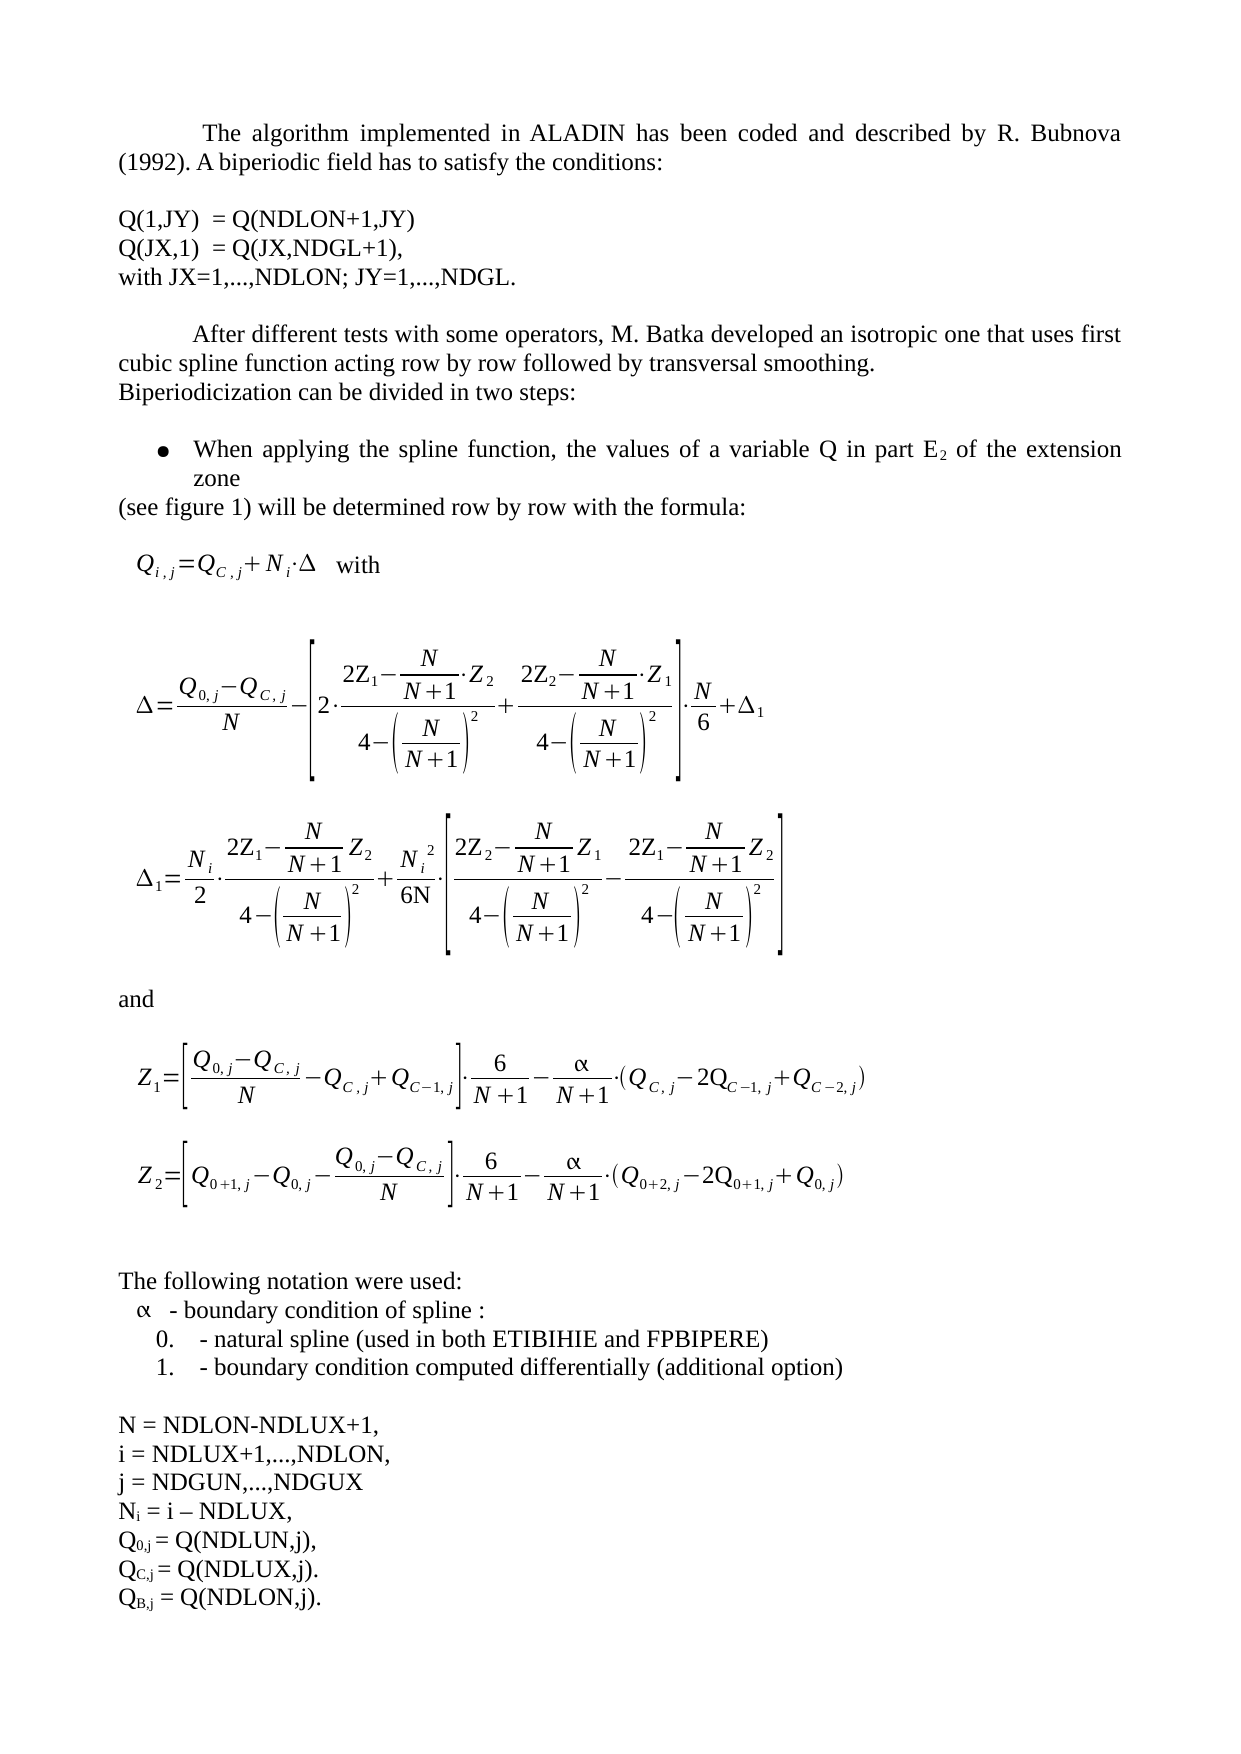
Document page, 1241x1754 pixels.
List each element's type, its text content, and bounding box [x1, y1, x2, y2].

text i = NDLUX+1,...,NDLON, [118, 1439, 1122, 1467]
text Biperiodicization can be divided in two steps: [118, 377, 1122, 406]
text Q(1,JY) = Q(NDLON+1,JY) [118, 204, 1122, 233]
text and [118, 984, 1122, 1013]
text QB,j = Q(NDLON,j). [118, 1582, 1122, 1611]
list When applying the spline function, the values of a variable Q in part E2 of the extension zone [156, 434, 1122, 492]
list - boundary condition computed differentially (additional option) [156, 1352, 1122, 1381]
list - natural spline (used in both ETIBIHIE and FPBIPERE) [156, 1324, 1122, 1352]
text (see figure 1) will be determined row by row with the formula: [118, 492, 1122, 521]
text QC,j = Q(NDLUX,j). [118, 1554, 1122, 1582]
text Ni = i – NDLUX, [118, 1496, 1122, 1525]
text - boundary condition of spline : [118, 1295, 1122, 1324]
text Q0,j = Q(NDLUN,j), [118, 1525, 1122, 1554]
text with JX=1,...,NDLON; JY=1,...,NDGL. [118, 262, 1122, 291]
text Q(JX,1) = Q(JX,NDGL+1), [118, 233, 1122, 262]
text with [118, 549, 1122, 581]
text After different tests with some operators, M. Batka developed an isotropic one that uses first cubic spline function acting row by row followed by transversal smoothing. [118, 319, 1122, 377]
text j = NDGUN,...,NDGUX [118, 1467, 1122, 1496]
text The algorithm implemented in ALADIN has been coded and described by R. Bubnova (1992). A biperiodic field has to satisfy the conditions: [118, 118, 1122, 176]
text The following notation were used: [118, 1266, 1122, 1295]
text N = NDLON-NDLUX+1, [118, 1410, 1122, 1439]
